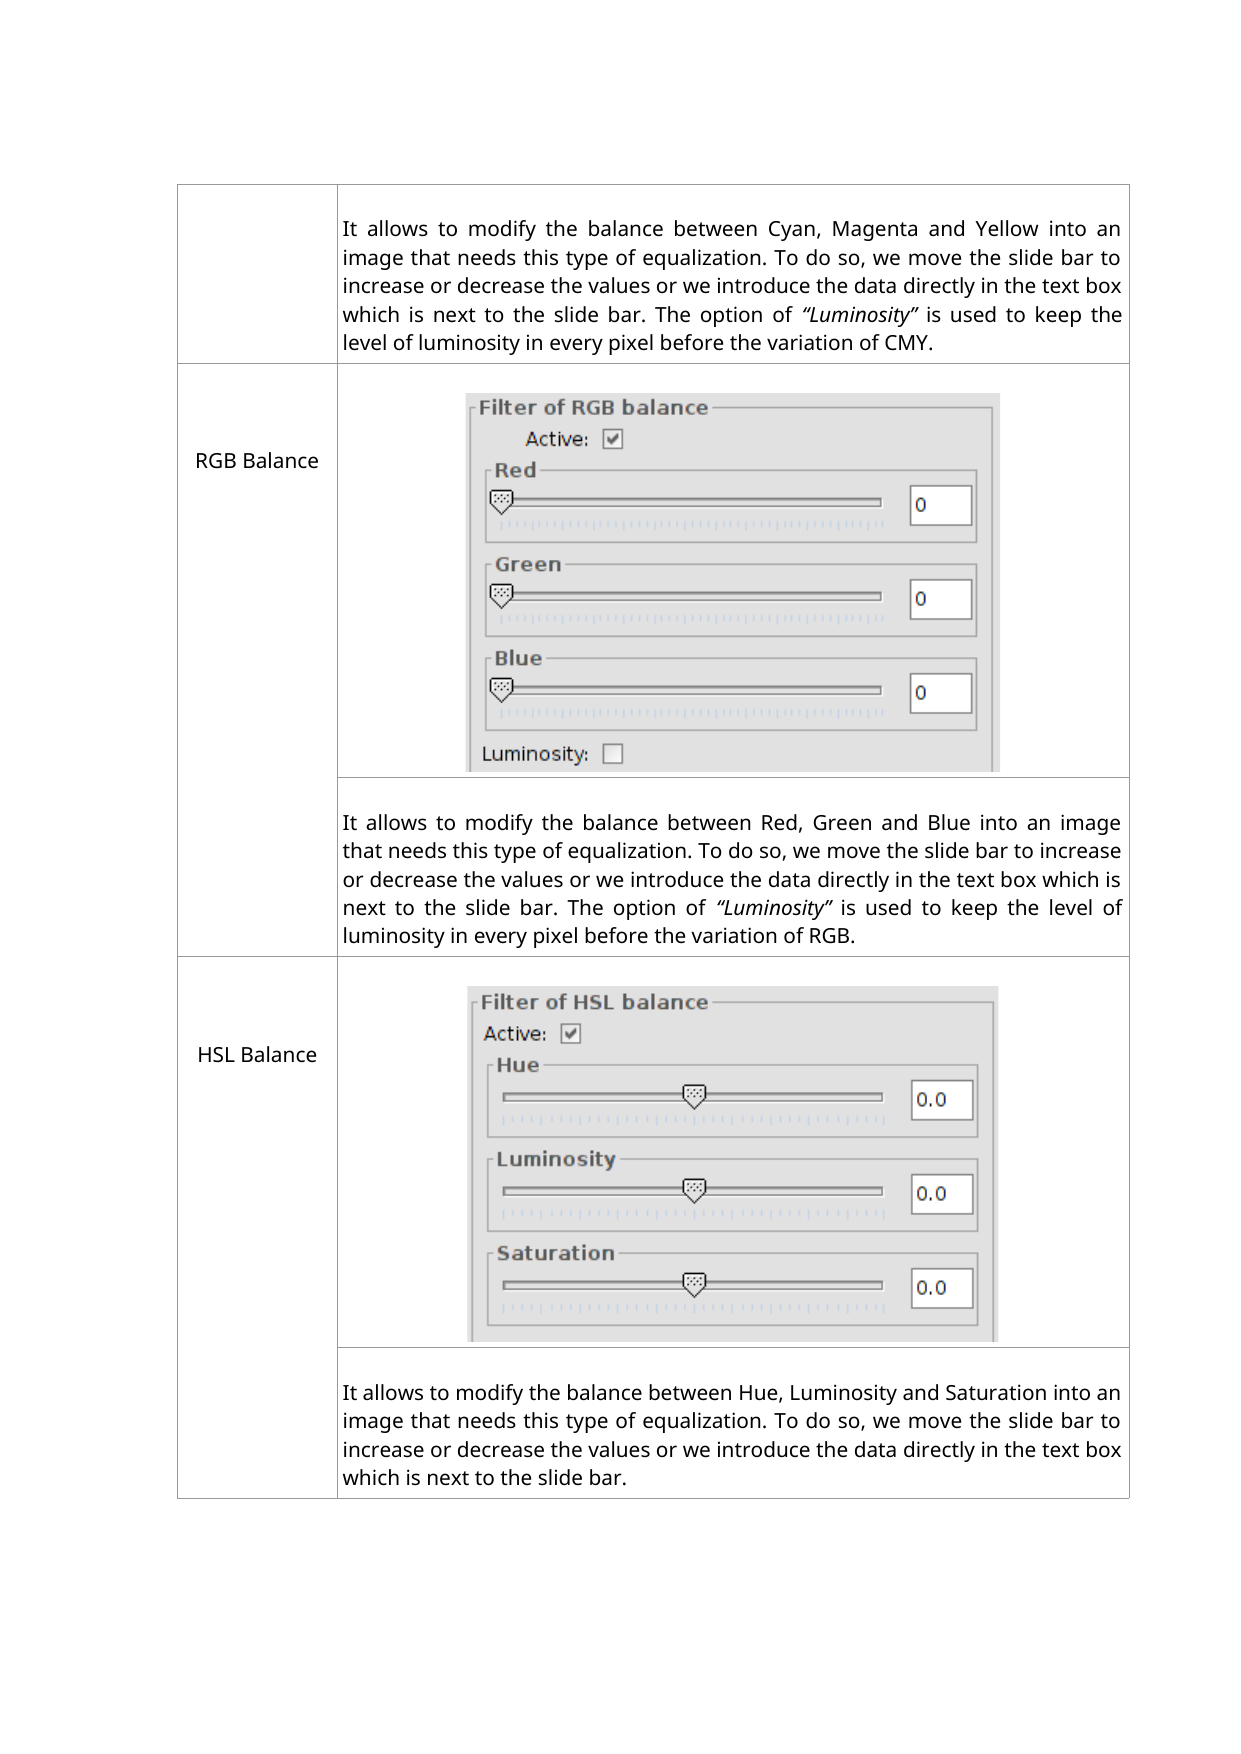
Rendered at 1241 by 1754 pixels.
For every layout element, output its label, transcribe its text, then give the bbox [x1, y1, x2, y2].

table_cell HSL Balance [178, 957, 337, 1497]
table_cell RGB Balance [178, 364, 337, 956]
table_cell [338, 957, 1129, 1347]
table_cell It allows to modify the balance between Hue, Luminosity and Saturation into an image that needs this type of equalization. To do so, we move the slide bar to increase or decrease the values or we introduce the data directly in the text box which is next to the slide bar. [338, 1348, 1129, 1497]
picture [465, 393, 1001, 772]
table_cell [338, 364, 1129, 777]
picture [467, 986, 999, 1342]
table_cell [178, 185, 337, 362]
table_cell It allows to modify the balance between Red, Green and Blue into an image that needs this type of equalization. To do so, we move the slide bar to increase or decrease the values or we introduce the data directly in the text box which is next to the slide bar. The option of “Luminosity” is used to keep the level of luminosity in every pixel before the variation of RGB. [338, 778, 1129, 956]
table_cell It allows to modify the balance between Cyan, Magenta and Yellow into an image that needs this type of equalization. To do so, we move the slide bar to increase or decrease the values or we introduce the data directly in the text box which is next to the slide bar. The option of “Luminosity” is used to keep the level of luminosity in every pixel before the variation of CMY. [338, 185, 1129, 362]
